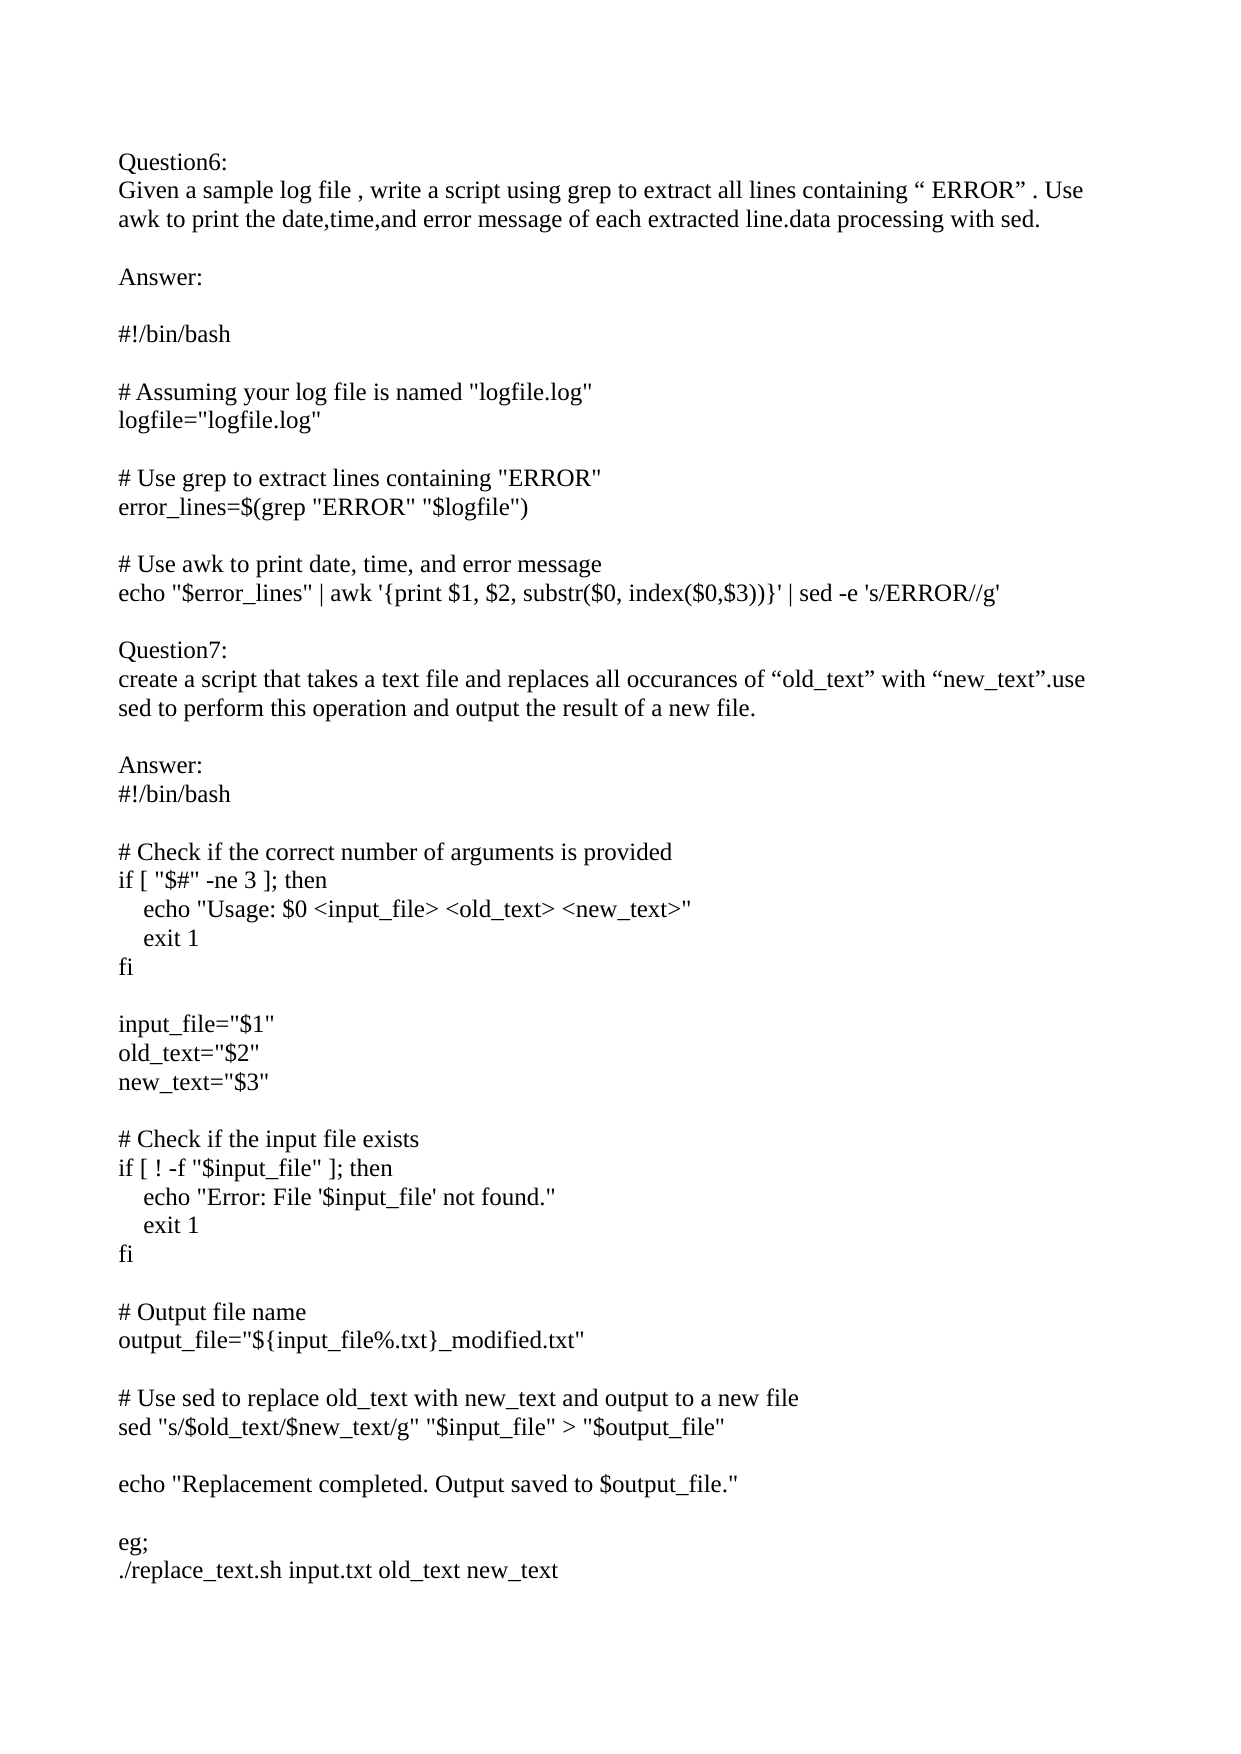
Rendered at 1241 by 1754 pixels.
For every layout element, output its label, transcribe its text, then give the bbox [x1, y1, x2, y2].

text create a script that takes a text file and replaces all occurances of “old_text” with “new_text”.use sed to perform this operation and output the result of a new file. [118, 664, 1122, 722]
text eg; [118, 1527, 1122, 1556]
text fi [118, 952, 1122, 981]
text sed "s/$old_text/$new_text/g" "$input_file" > "$output_file" [118, 1412, 1122, 1441]
text # Check if the input file exists [118, 1124, 1122, 1153]
text error_lines=$(grep "ERROR" "$logfile") [118, 492, 1122, 521]
text echo "$error_lines" | awk '{print $1, $2, substr($0, index($0,$3))}' | sed -e 's/ERROR//g' [118, 578, 1122, 607]
text logfile="logfile.log" [118, 406, 1122, 434]
text # Output file name [118, 1297, 1122, 1326]
text # Use sed to replace old_text with new_text and output to a new file [118, 1383, 1122, 1412]
text echo "Usage: $0 <input_file> <old_text> <new_text>" [118, 894, 1122, 923]
text Question6: [118, 147, 1122, 176]
text Answer: [118, 262, 1122, 291]
text if [ ! -f "$input_file" ]; then [118, 1153, 1122, 1182]
text #!/bin/bash [118, 319, 1122, 348]
text output_file="${input_file%.txt}_modified.txt" [118, 1326, 1122, 1354]
text # Use grep to extract lines containing "ERROR" [118, 463, 1122, 492]
text Given a sample log file , write a script using grep to extract all lines containing “ ERROR” . Use awk to print the date,time,and error message of each extracted line.data processing with sed. [118, 176, 1122, 233]
text # Check if the correct number of arguments is provided [118, 837, 1122, 866]
text input_file="$1" [118, 1009, 1122, 1038]
text echo "Replacement completed. Output saved to $output_file." [118, 1469, 1122, 1498]
text fi [118, 1239, 1122, 1268]
text if [ "$#" -ne 3 ]; then [118, 866, 1122, 894]
text Question7: [118, 636, 1122, 664]
text echo "Error: File '$input_file' not found." [118, 1182, 1122, 1211]
text # Use awk to print date, time, and error message [118, 549, 1122, 578]
text #!/bin/bash [118, 779, 1122, 808]
text Answer: [118, 751, 1122, 779]
text exit 1 [118, 1211, 1122, 1239]
text old_text="$2" [118, 1038, 1122, 1067]
text exit 1 [118, 923, 1122, 952]
text new_text="$3" [118, 1067, 1122, 1096]
text # Assuming your log file is named "logfile.log" [118, 377, 1122, 406]
text ./replace_text.sh input.txt old_text new_text [118, 1556, 1122, 1584]
